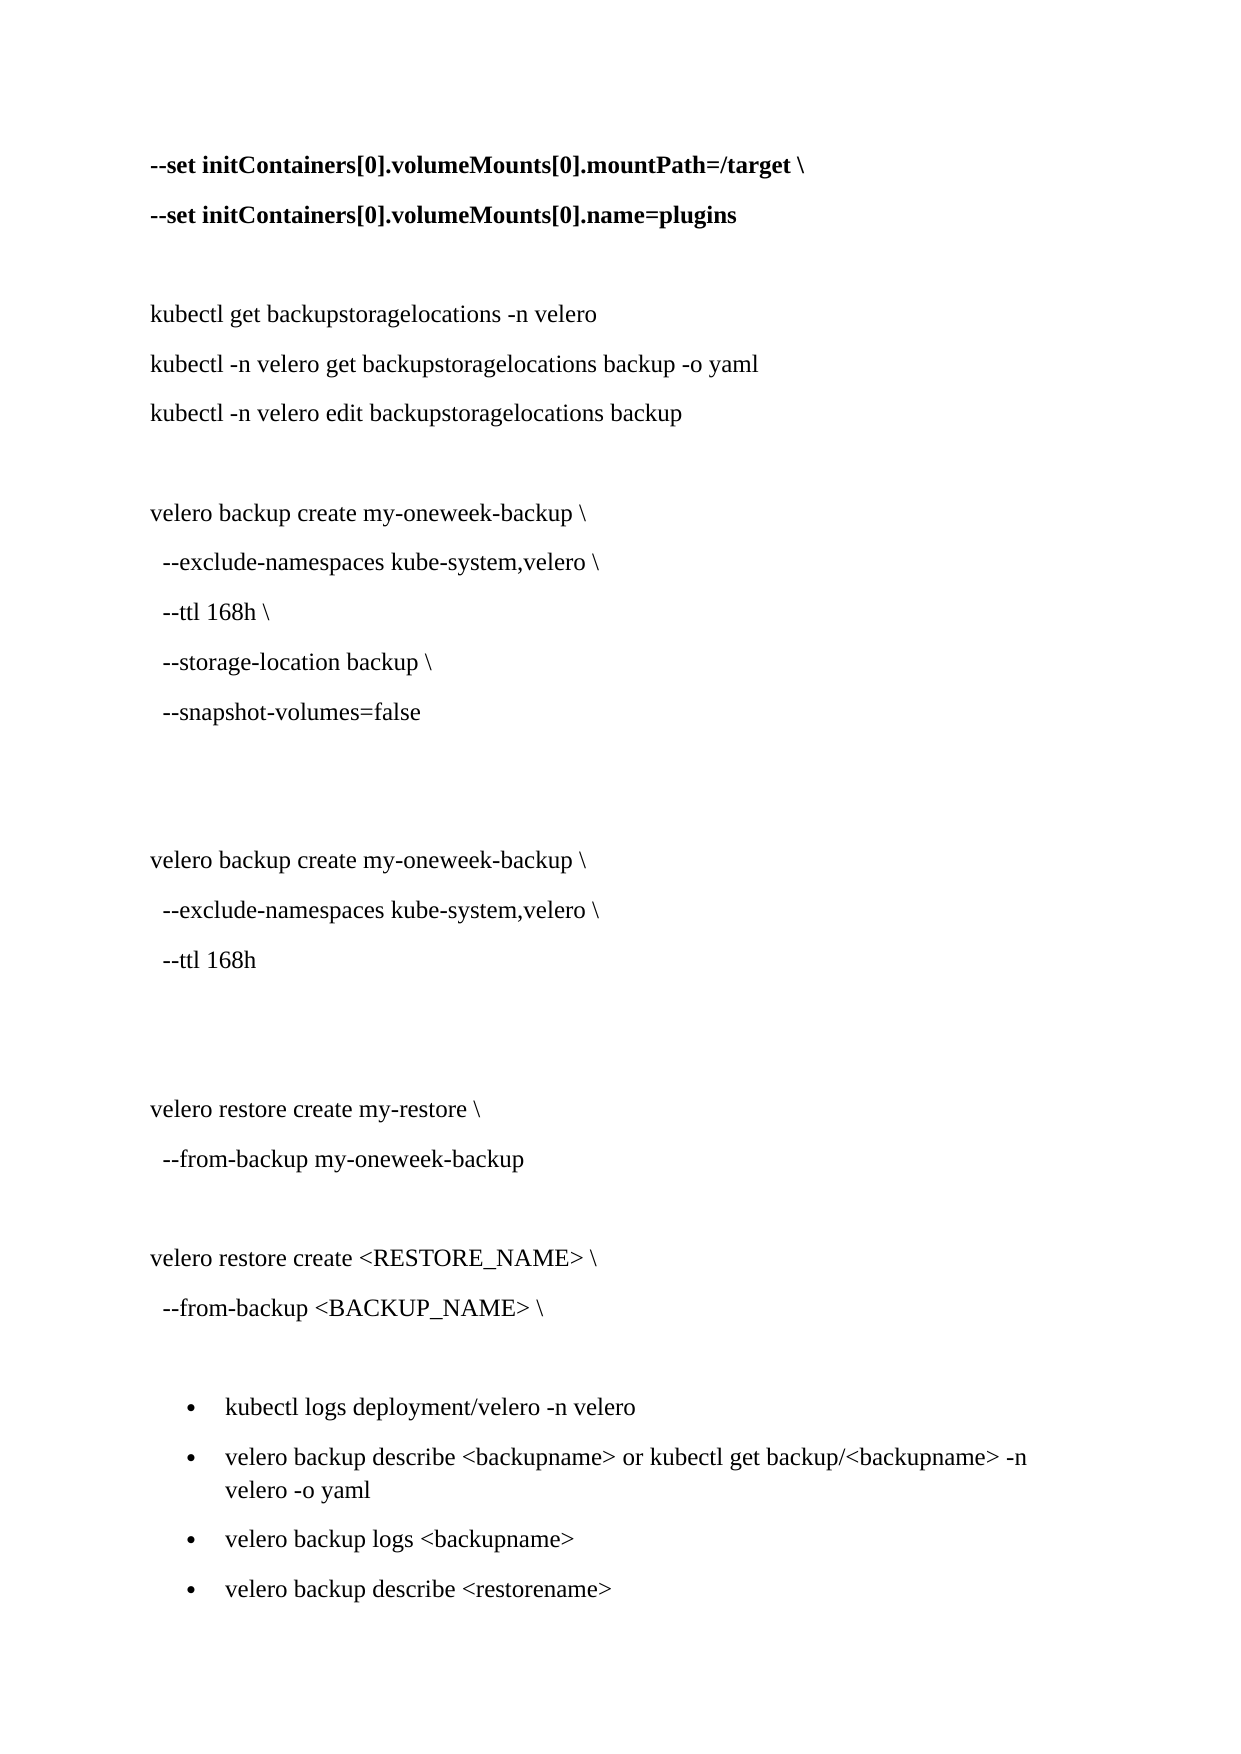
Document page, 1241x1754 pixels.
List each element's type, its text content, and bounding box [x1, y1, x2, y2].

list velero backup describe <restorename> [187, 1574, 1090, 1603]
text velero restore create <RESTORE_NAME> \ [150, 1243, 1090, 1272]
text --from-backup <BACKUP_NAME> \ [150, 1293, 1090, 1322]
text velero restore create my-restore \ [150, 1094, 1090, 1123]
text --from-backup my-oneweek-backup [150, 1144, 1090, 1172]
list velero backup logs <backupname> [187, 1524, 1090, 1553]
text kubectl -n velero get backupstoragelocations backup -o yaml [150, 349, 1090, 377]
text --exclude-namespaces kube-system,velero \ [150, 547, 1090, 576]
text --set initContainers[0].volumeMounts[0].mountPath=/target \ [150, 150, 1090, 179]
text velero backup create my-oneweek-backup \ [150, 846, 1090, 874]
text --set initContainers[0].volumeMounts[0].name=plugins [150, 200, 1090, 228]
text velero backup create my-oneweek-backup \ [150, 498, 1090, 527]
list velero backup describe <backupname> or kubectl get backup/<backupname> -n velero -o yaml [187, 1442, 1090, 1504]
text --snapshot-volumes=false [150, 697, 1090, 725]
text --exclude-namespaces kube-system,velero \ [150, 895, 1090, 924]
text kubectl -n velero edit backupstoragelocations backup [150, 398, 1090, 427]
text --ttl 168h [150, 945, 1090, 974]
list kubectl logs deployment/velero -n velero [187, 1392, 1090, 1421]
text --storage-location backup \ [150, 647, 1090, 676]
text --ttl 168h \ [150, 597, 1090, 626]
text kubectl get backupstoragelocations -n velero [150, 299, 1090, 328]
